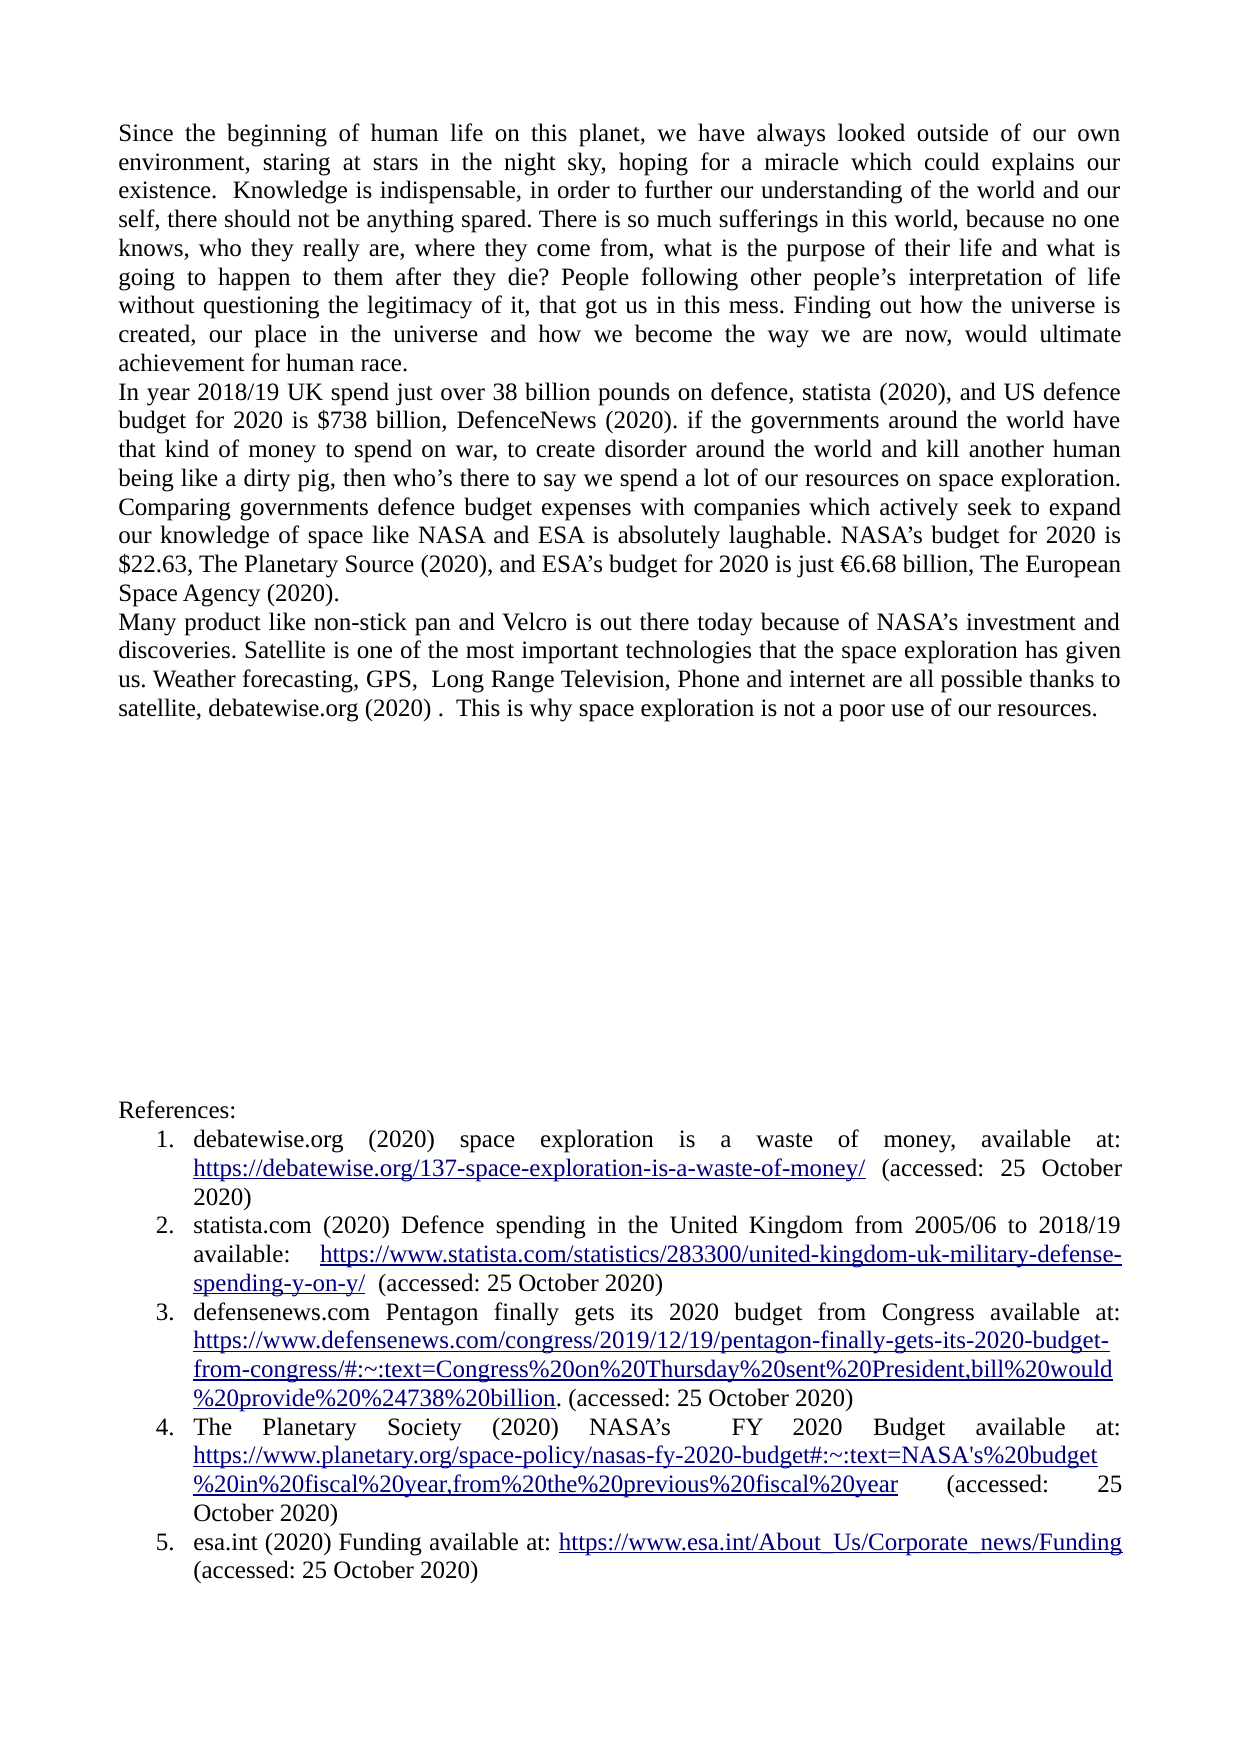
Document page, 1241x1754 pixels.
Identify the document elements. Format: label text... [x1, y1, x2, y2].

text In year 2018/19 UK spend just over 38 billion pounds on defence, statista (2020), and US defence budget for 2020 is $738 billion, DefenceNews (2020). if the governments around the world have that kind of money to spend on war, to create disorder around the world and kill another human being like a dirty pig, then who’s there to say we spend a lot of our resources on space exploration. Comparing governments defence budget expenses with companies which actively seek to expand our knowledge of space like NASA and ESA is absolutely laughable. NASA’s budget for 2020 is $22.63, The Planetary Source (2020), and ESA’s budget for 2020 is just €6.68 billion, The European Space Agency (2020). [118, 377, 1122, 607]
text Since the beginning of human life on this planet, we have always looked outside of our own environment, staring at stars in the night sky, hoping for a miracle which could explains our existence. Knowledge is indispensable, in order to further our understanding of the world and our self, there should not be anything spared. There is so much sufferings in this world, because no one knows, who they really are, where they come from, what is the purpose of their life and what is going to happen to them after they die? People following other people’s interpretation of life without questioning the legitimacy of it, that got us in this mess. Finding out how the universe is created, our place in the universe and how we become the way we are now, would ultimate achievement for human race. [118, 118, 1122, 377]
list statista.com (2020) Defence spending in the United Kingdom from 2005/06 to 2018/19 available: https://www.statista.com/statistics/283300/united-kingdom-uk-military-defense-spending-y-on-y/ (accessed: 25 October 2020) [156, 1211, 1122, 1297]
list debatewise.org (2020) space exploration is a waste of money, available at: https://debatewise.org/137-space-exploration-is-a-waste-of-money/ (accessed: 25 October 2020) [156, 1124, 1122, 1211]
text References: [118, 1096, 1122, 1124]
text Many product like non-stick pan and Velcro is out there today because of NASA’s investment and discoveries. Satellite is one of the most important technologies that the space exploration has given us. Weather forecasting, GPS, Long Range Television, Phone and internet are all possible thanks to satellite, debatewise.org (2020) . This is why space exploration is not a poor use of our resources. [118, 607, 1122, 722]
list esa.int (2020) Funding available at: https://www.esa.int/About_Us/Corporate_news/Funding (accessed: 25 October 2020) [156, 1527, 1122, 1584]
list defensenews.com Pentagon finally gets its 2020 budget from Congress available at: https://www.defensenews.com/congress/2019/12/19/pentagon-finally-gets-its-2020-budget-from-congress/#:~:text=Congress%20on%20Thursday%20sent%20President,bill%20would%20provide%20%24738%20billion. (accessed: 25 October 2020) [156, 1297, 1122, 1412]
list The Planetary Society (2020) NASA’s FY 2020 Budget available at: https://www.planetary.org/space-policy/nasas-fy-2020-budget#:~:text=NASA's%20budget%20in%20fiscal%20year,from%20the%20previous%20fiscal%20year (accessed: 25 October 2020) [156, 1412, 1122, 1527]
